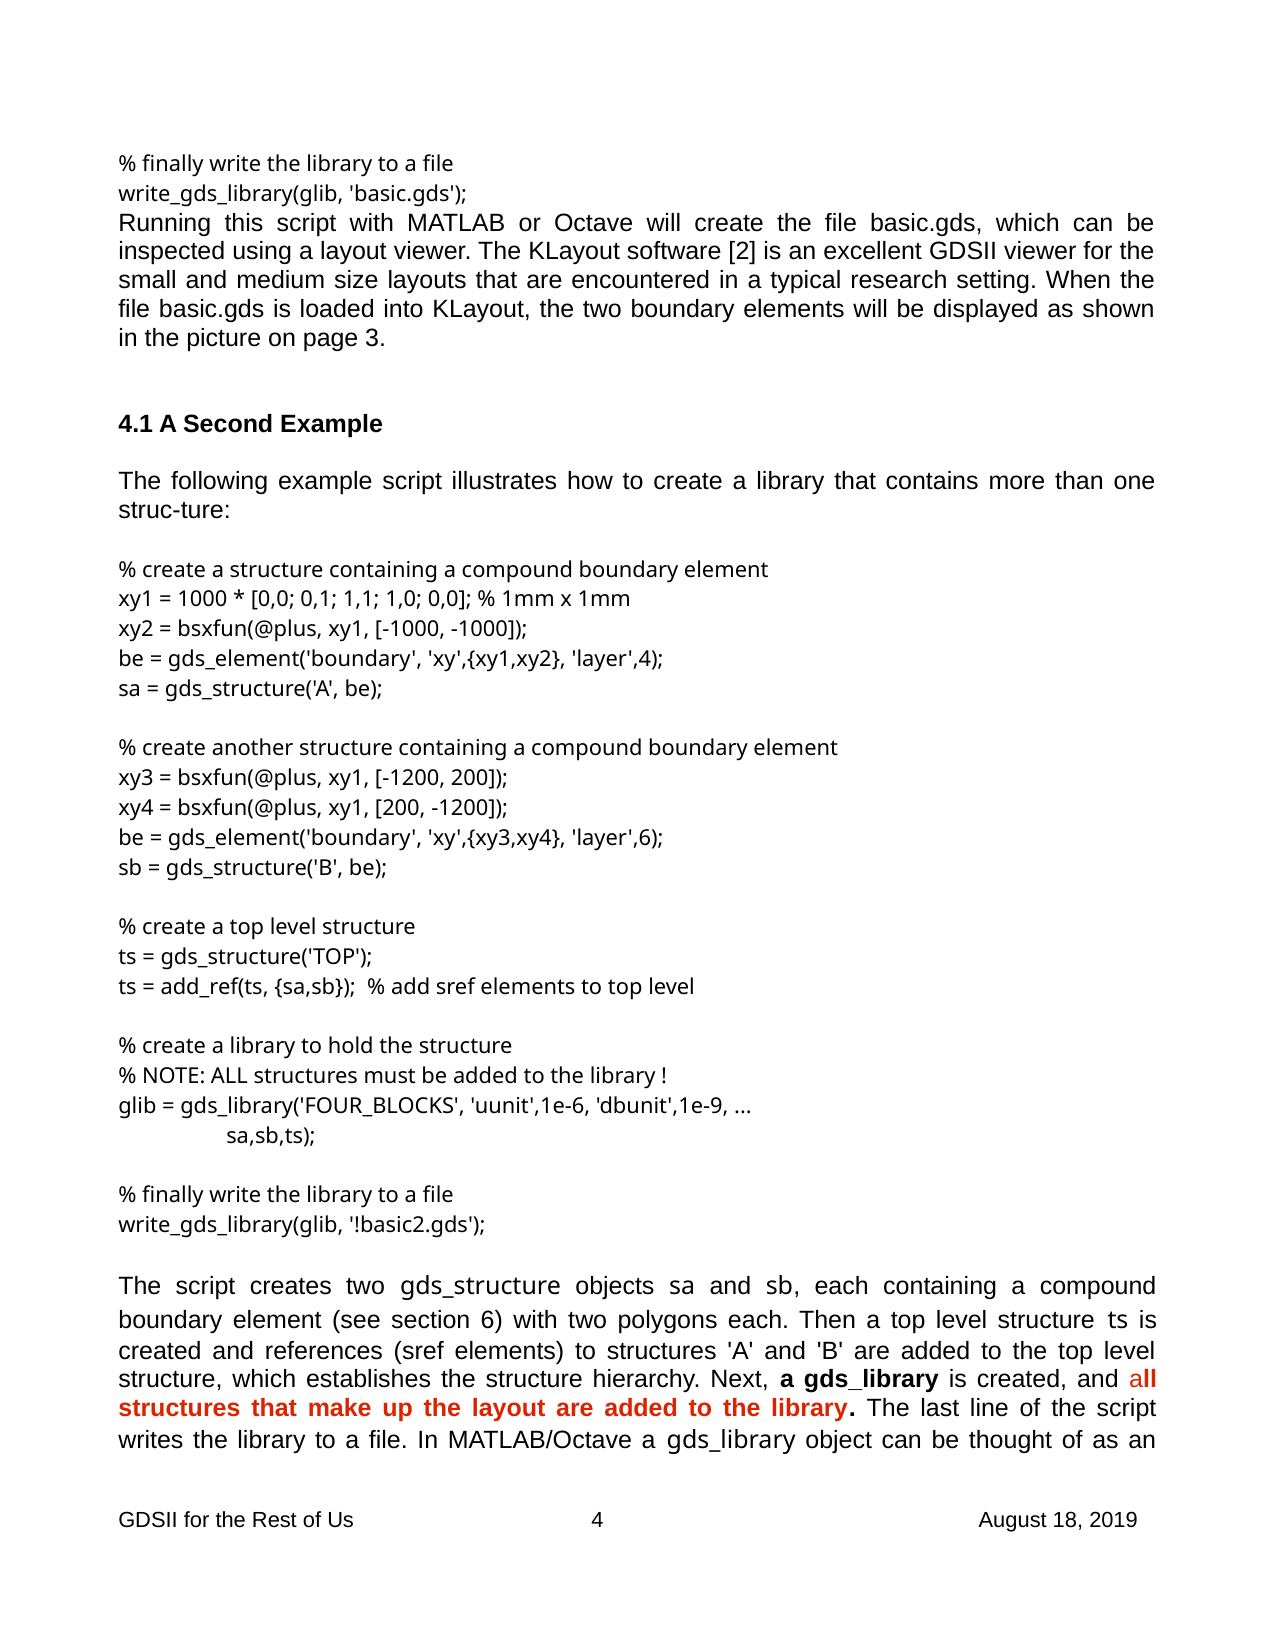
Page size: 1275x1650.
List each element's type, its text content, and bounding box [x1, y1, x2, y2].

text xy1 = 1000 * [0,0; 0,1; 1,1; 1,0; 0,0]; % 1mm x 1mm [118, 583, 1157, 613]
text ts = add_ref(ts, {sa,sb}); % add sref elements to top level [118, 971, 1157, 1000]
text xy4 = bsxfun(@plus, xy1, [200, -1200]); [118, 792, 1157, 822]
text % create a top level structure [118, 911, 1157, 941]
text sa = gds_structure('A', be); [118, 673, 1157, 702]
text xy2 = bsxfun(@plus, xy1, [-1000, -1000]); [118, 613, 1157, 643]
text % create a structure containing a compound boundary element [118, 553, 1157, 583]
text The following example script illustrates how to create a library that contains more than one struc-ture: [118, 466, 1157, 524]
text be = gds_element('boundary', 'xy',{xy1,xy2}, 'layer',4); [118, 643, 1157, 673]
text % create a library to hold the structure [118, 1030, 1157, 1060]
text sa,sb,ts); [118, 1119, 1157, 1149]
text ts = gds_structure('TOP'); [118, 941, 1157, 971]
text The script creates two gds_structure objects sa and sb, each containing a compound boundary element (see section 6) with two polygons each. Then a top level structure ts is created and references (sref elements) to structures 'A' and 'B' are added to the top level structure, which establishes the structure hierarchy. Next, a gds_library is created, and all structures that make up the layout are added to the library. The last line of the script writes the library to a file. In MATLAB/Octave a gds_library object can be thought of as an [118, 1267, 1157, 1456]
text Running this script with MATLAB or Octave will create the file basic.gds, which can be inspected using a layout viewer. The KLayout software [2] is an excellent GDSII viewer for the small and medium size layouts that are encountered in a typical research setting. When the file basic.gds is loaded into KLayout, the two boundary elements will be displayed as shown in the picture on page 3. [118, 207, 1157, 351]
text sb = gds_structure('B', be); [118, 851, 1157, 881]
text % NOTE: ALL structures must be added to the library ! [118, 1060, 1157, 1090]
text % create another structure containing a compound boundary element [118, 732, 1157, 762]
text % finally write the library to a file [118, 148, 1157, 178]
text write_gds_library(glib, 'basic.gds'); [118, 178, 1157, 207]
list 4.1 A Second Example [81, 409, 1157, 437]
text be = gds_element('boundary', 'xy',{xy3,xy4}, 'layer',6); [118, 822, 1157, 851]
text xy3 = bsxfun(@plus, xy1, [-1200, 200]); [118, 762, 1157, 792]
text % finally write the library to a file [118, 1179, 1157, 1209]
text write_gds_library(glib, '!basic2.gds'); [118, 1209, 1157, 1239]
text glib = gds_library('FOUR_BLOCKS', 'uunit',1e-6, 'dbunit',1e-9, ... [118, 1090, 1157, 1119]
